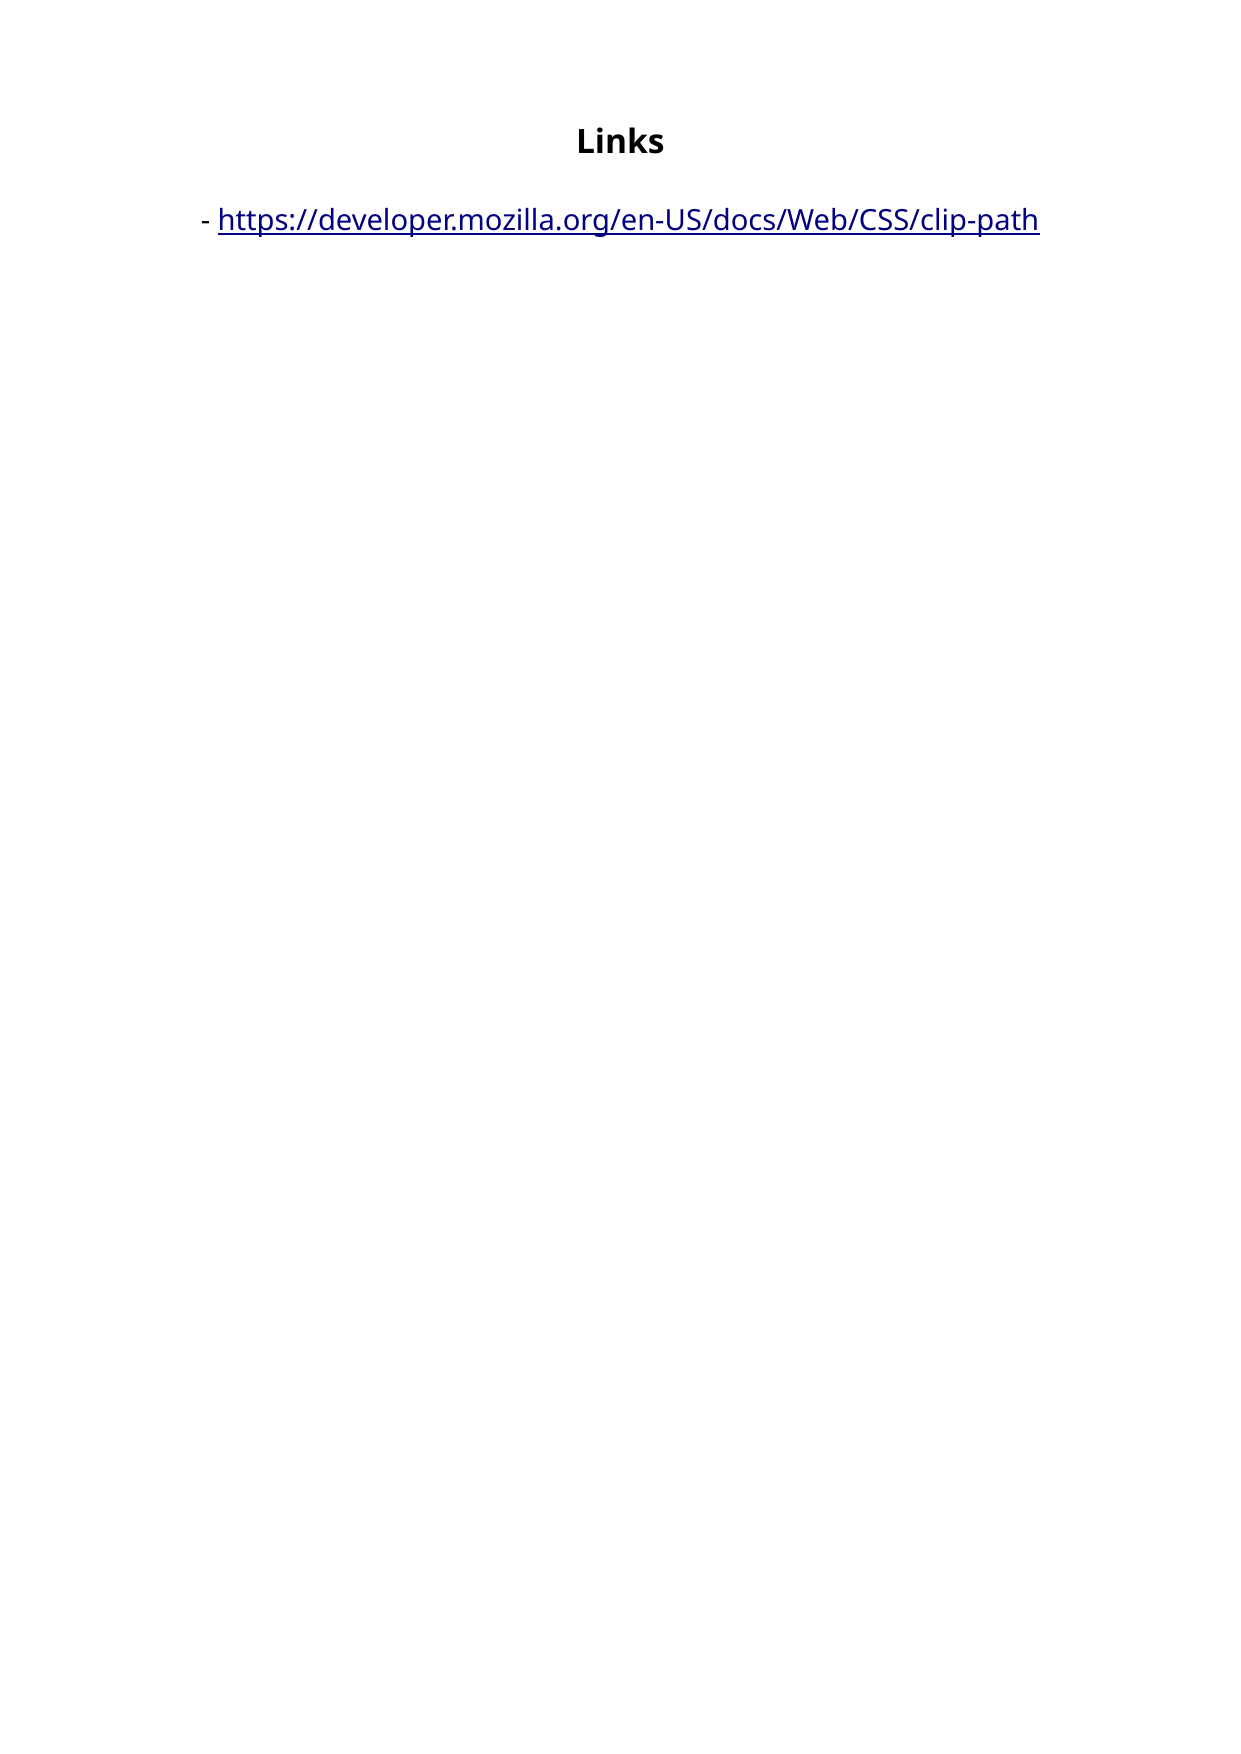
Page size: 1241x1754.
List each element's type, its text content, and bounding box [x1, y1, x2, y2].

subtitle Links [118, 118, 1122, 164]
text - https://developer.mozilla.org/en-US/docs/Web/CSS/clip-path [118, 199, 1122, 239]
